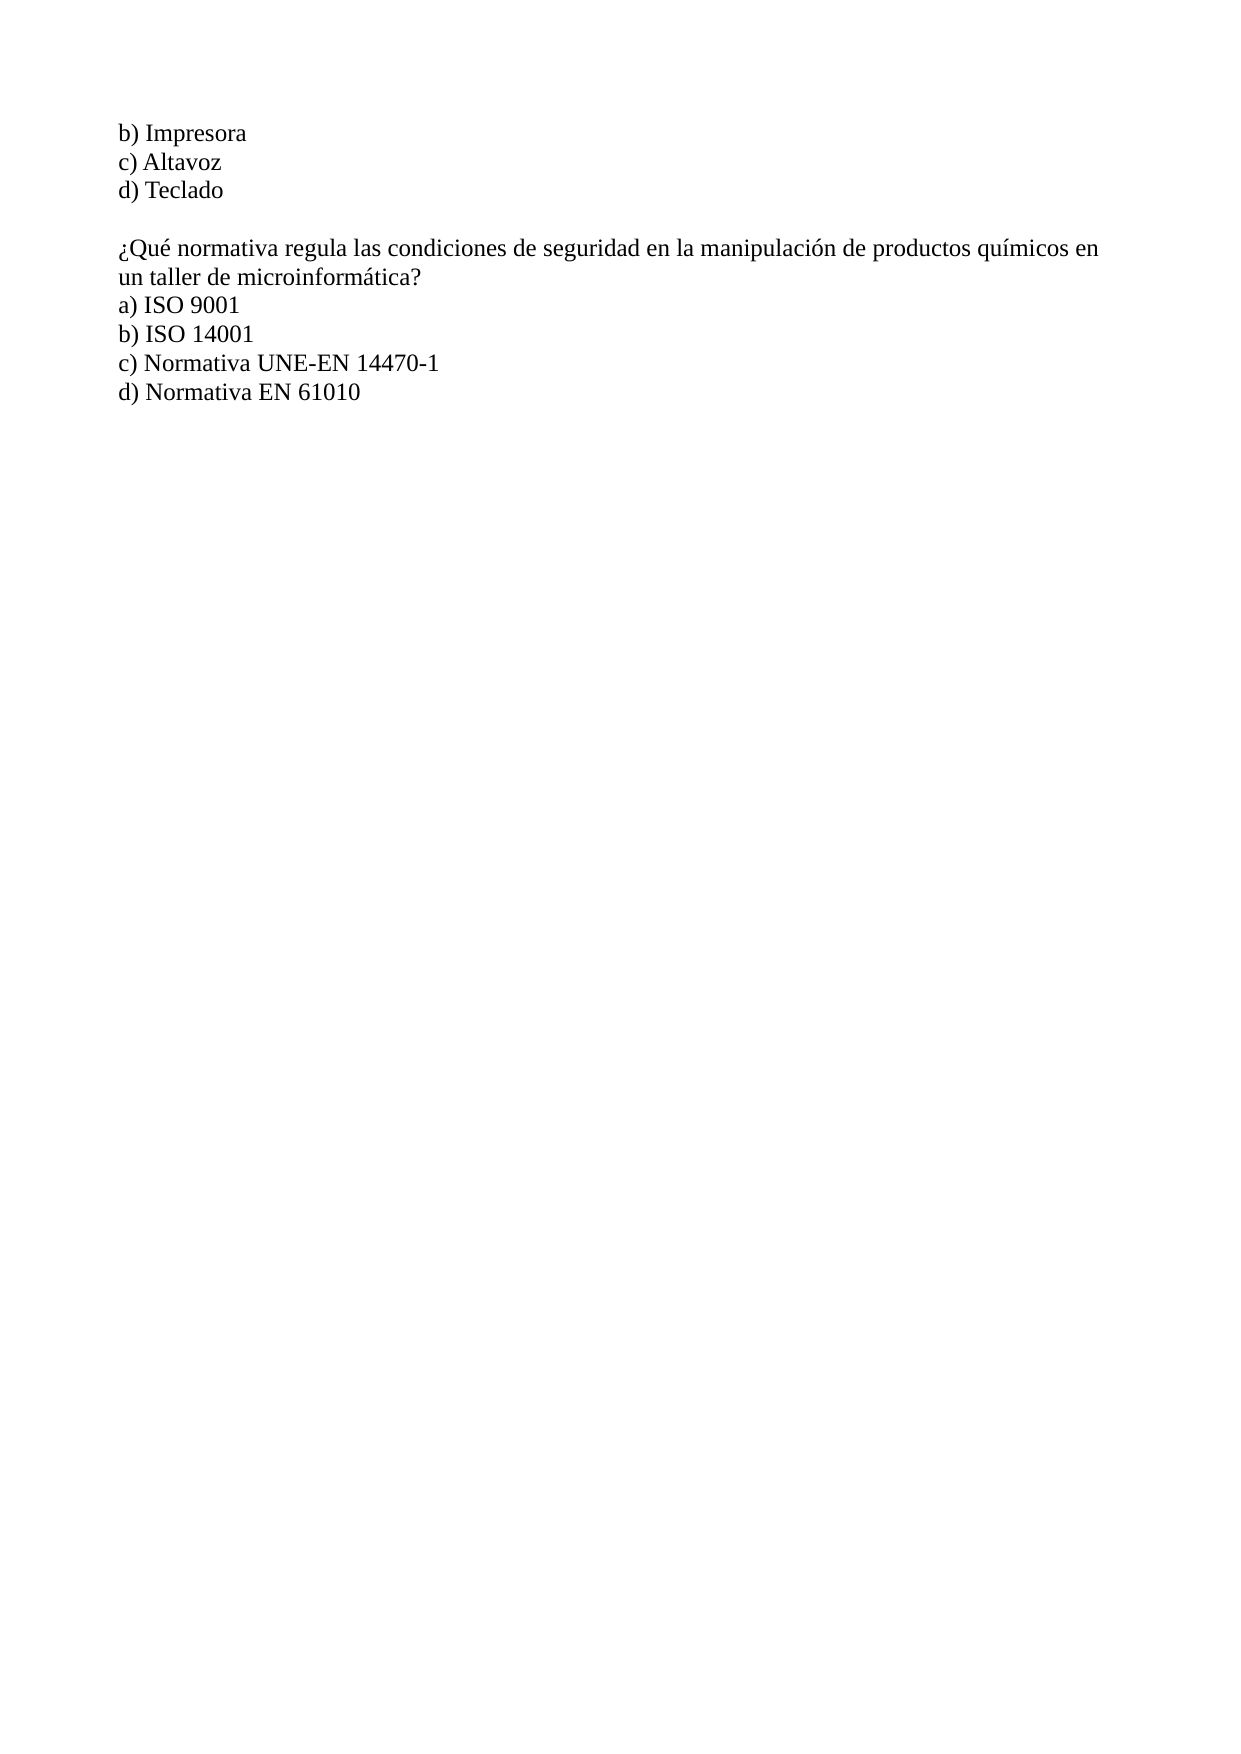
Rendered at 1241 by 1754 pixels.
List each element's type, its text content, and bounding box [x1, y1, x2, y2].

text b) ISO 14001 [118, 319, 1122, 348]
text d) Normativa EN 61010 [118, 377, 1122, 406]
text c) Altavoz [118, 147, 1122, 176]
text d) Teclado [118, 176, 1122, 204]
text c) Normativa UNE-EN 14470-1 [118, 348, 1122, 377]
text ¿Qué normativa regula las condiciones de seguridad en la manipulación de productos químicos en un taller de microinformática? [118, 233, 1122, 291]
text a) ISO 9001 [118, 291, 1122, 319]
text b) Impresora [118, 118, 1122, 147]
